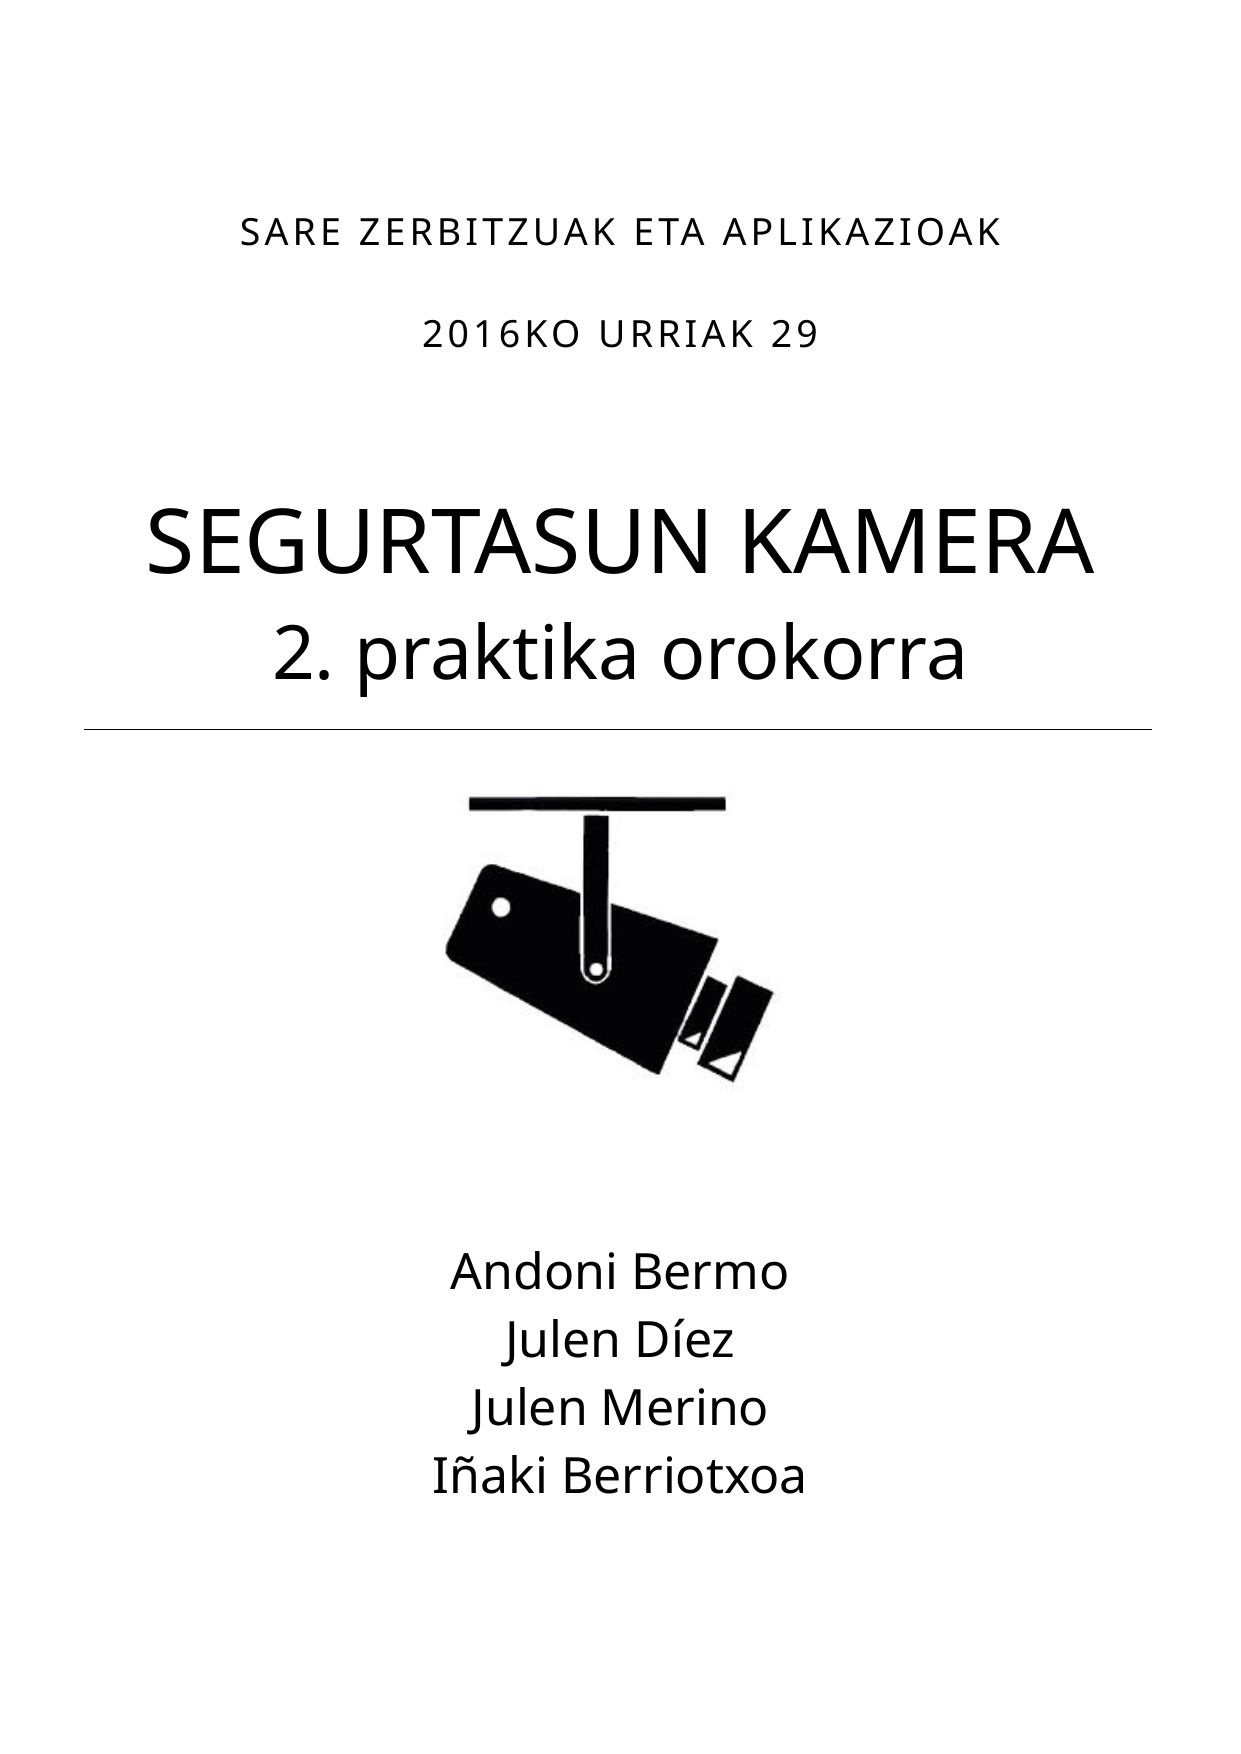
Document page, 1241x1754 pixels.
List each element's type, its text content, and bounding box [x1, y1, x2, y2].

text SARE ZERBITZUAK ETA APLIKAZIOAK [118, 205, 1122, 256]
text 2016KO URRIAK 29 [118, 307, 1122, 358]
text SEGURTASUN KAMERA [118, 477, 1122, 599]
text Iñaki Berriotxoa [118, 1440, 1122, 1508]
text Julen Díez [118, 1304, 1122, 1372]
text Julen Merino [118, 1372, 1122, 1440]
text 2. praktika orokorra [118, 599, 1122, 702]
text Andoni Bermo [118, 1236, 1122, 1304]
picture [407, 791, 812, 1095]
